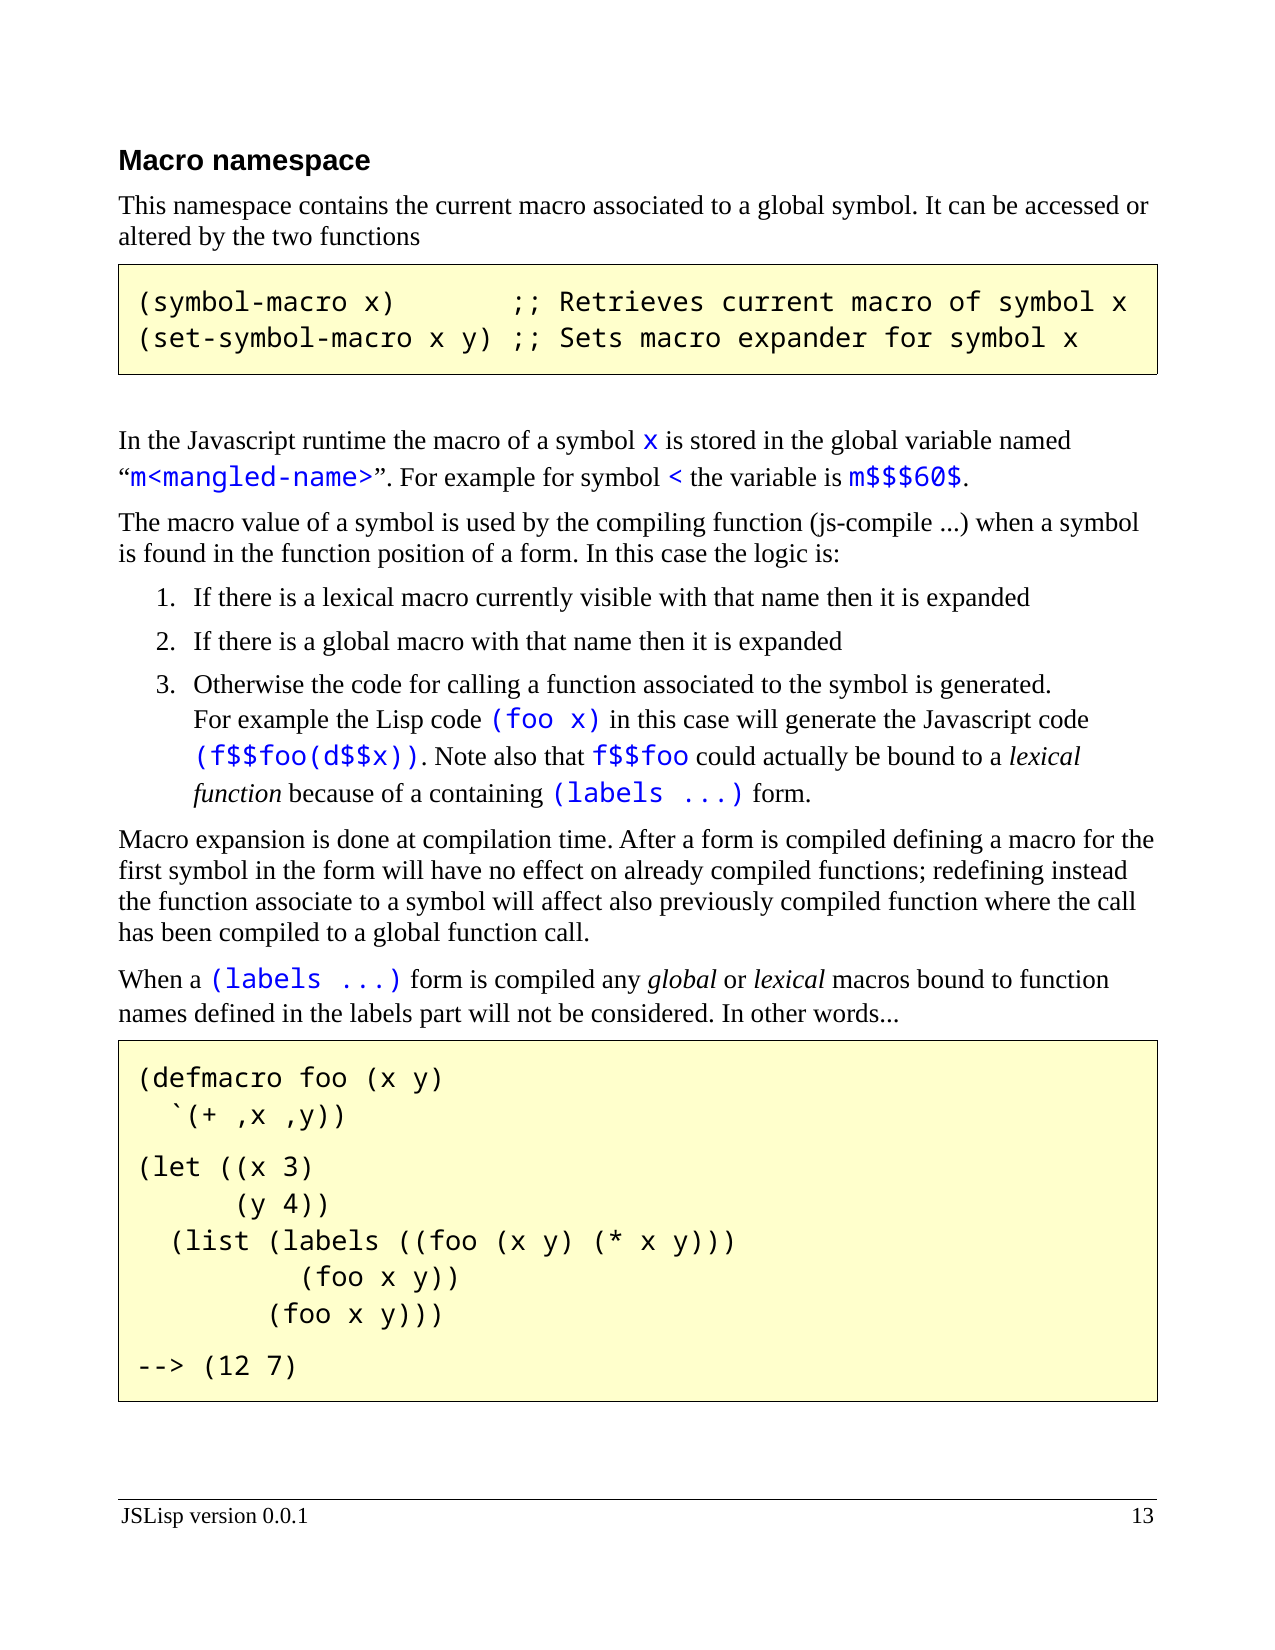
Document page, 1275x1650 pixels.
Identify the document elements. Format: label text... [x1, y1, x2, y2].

text This namespace contains the current macro associated to a global symbol. It can be accessed or altered by the two functions [118, 189, 1157, 251]
text Macro expansion is done at compilation time. After a form is compiled defining a macro for the first symbol in the form will have no effect on already compiled functions; redefining instead the function associate to a symbol will affect also previously compiled function where the call has been compiled to a global function call. [118, 823, 1157, 947]
text --> (12 7) [119, 1328, 1157, 1401]
text When a (labels ...) form is compiled any global or lexical macros bound to function names defined in the labels part will not be considered. In other words... [118, 960, 1157, 1028]
text The macro value of a symbol is used by the compiling function (js-compile ...) when a symbol is found in the function position of a form. In this case the logic is: [118, 506, 1157, 569]
text In the Javascript runtime the macro of a symbol x is stored in the global variable named “m<mangled-name>”. For example for symbol < the variable is m$$$60$. [118, 389, 1157, 494]
list Otherwise the code for calling a function associated to the symbol is generated. For example the Lisp code (foo x) in this case will generate the Javascript code (f$$foo(d$$x)). Note also that f$$foo could actually be bound to a lexical function because of a containing (labels ...) form. [156, 668, 1157, 810]
text (defmacro foo (x y) `(+ ,x ,y)) [119, 1041, 1157, 1129]
subtitle Macro namespace [118, 143, 1157, 177]
text (symbol-macro x) ;; Retrieves current macro of symbol x (set-symbol-macro x y) ;; Sets macro expander for symbol x [119, 265, 1157, 374]
list If there is a lexical macro currently visible with that name then it is expanded [156, 581, 1157, 612]
list If there is a global macro with that name then it is expanded [156, 625, 1157, 656]
text (let ((x 3) (y 4)) (list (labels ((foo (x y) (* x y))) (foo x y)) (foo x y))) [119, 1129, 1157, 1328]
